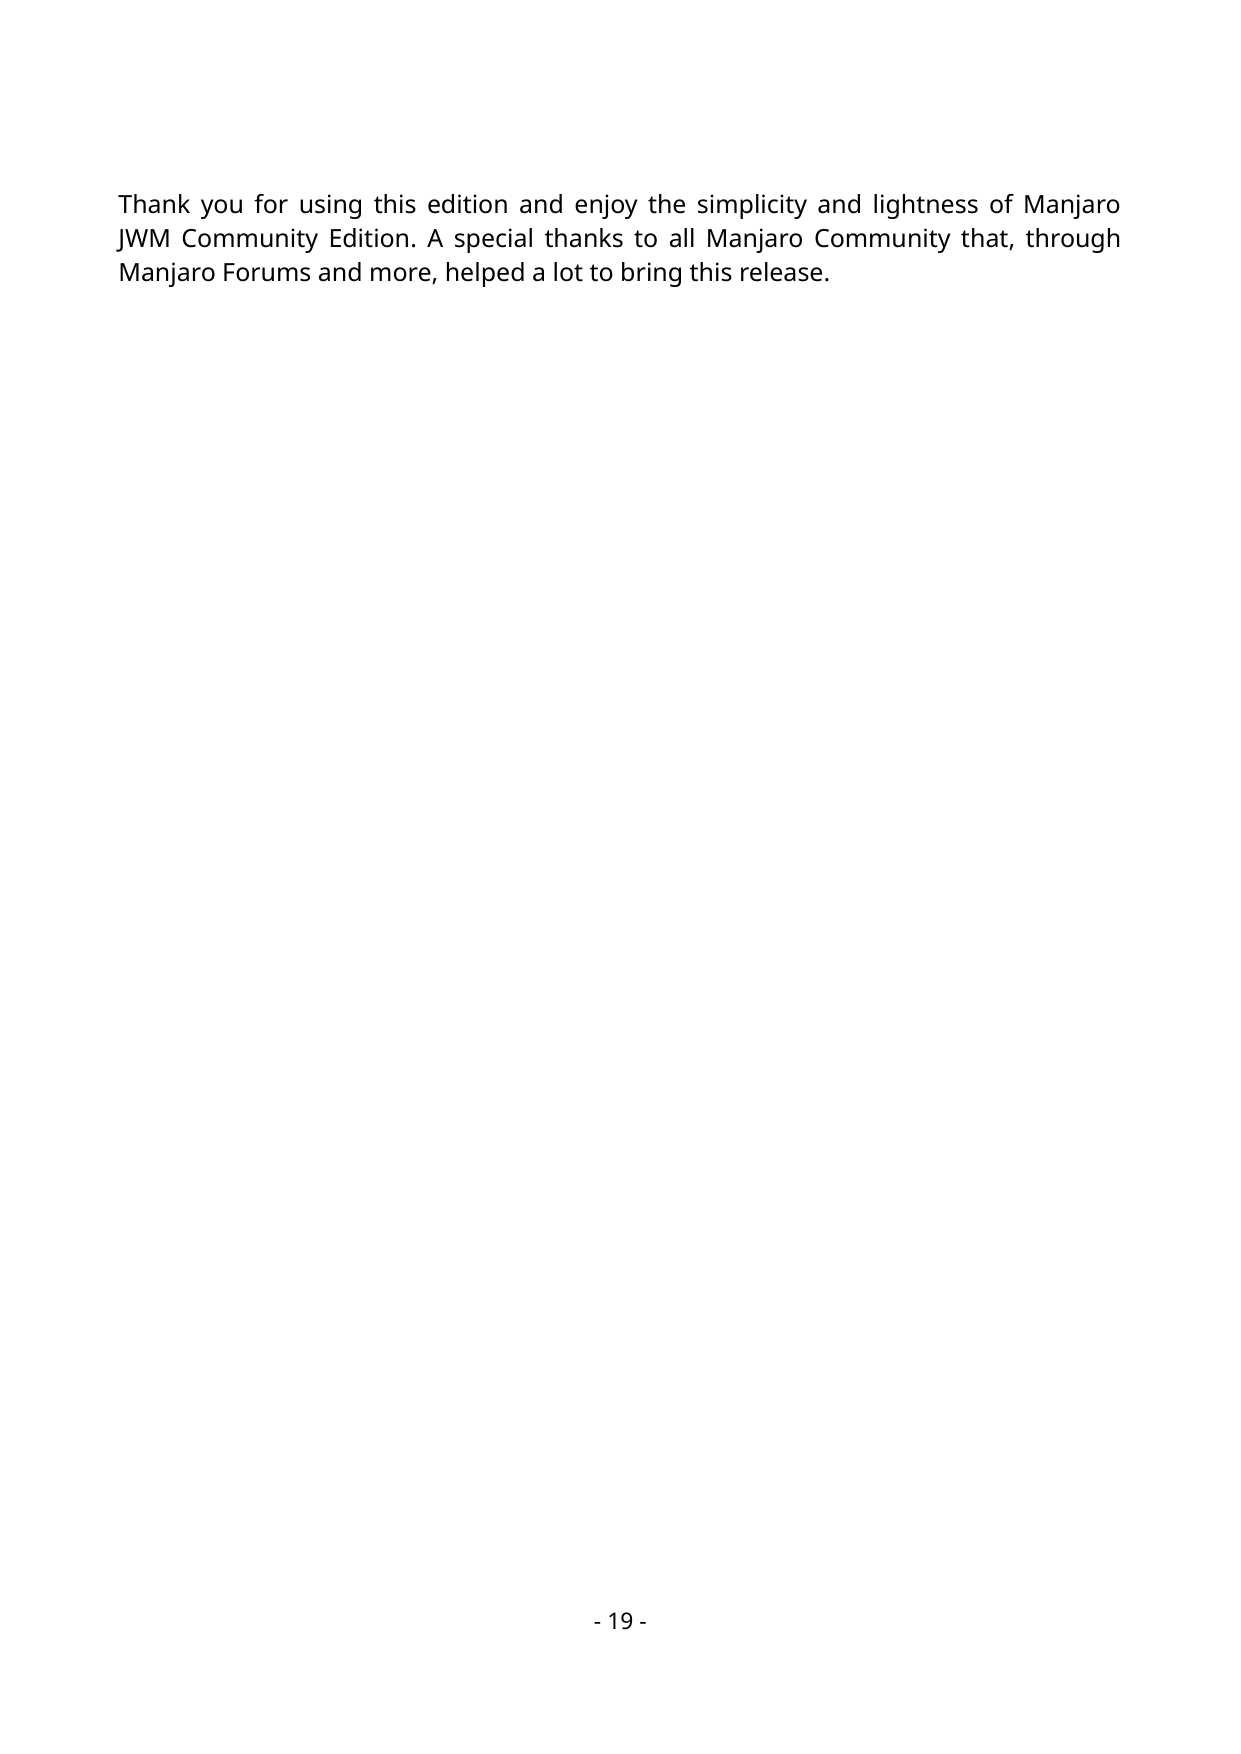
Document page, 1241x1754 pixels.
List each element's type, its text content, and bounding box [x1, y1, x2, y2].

text Thank you for using this edition and enjoy the simplicity and lightness of Manjaro JWM Community Edition. A special thanks to all Manjaro Community that, through Manjaro Forums and more, helped a lot to bring this release. [118, 186, 1122, 288]
